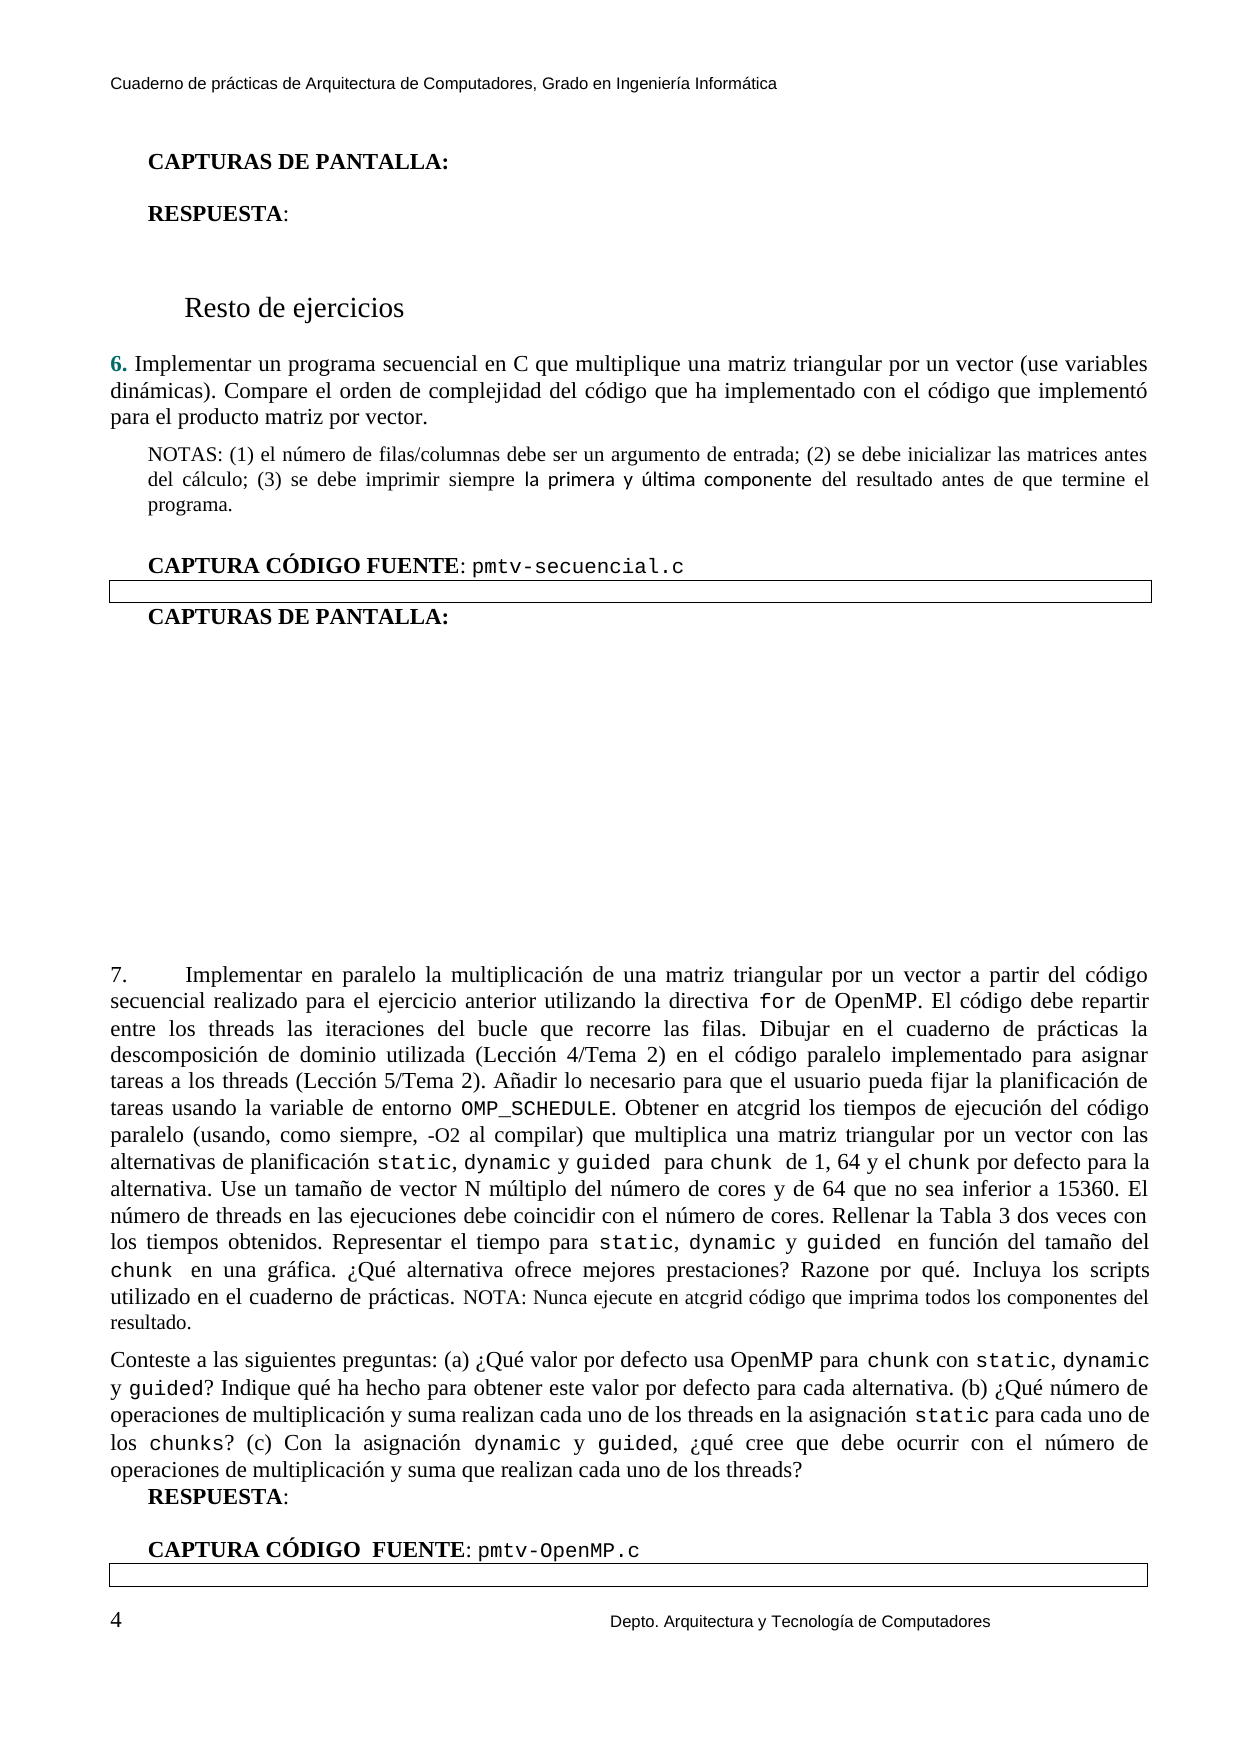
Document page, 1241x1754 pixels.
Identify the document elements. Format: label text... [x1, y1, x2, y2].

table_header [110, 581, 1151, 602]
text CAPTURAS DE PANTALLA: [148, 603, 1150, 629]
subtitle Resto de ejercicios [148, 291, 1150, 324]
text CAPTURA CÓDIGO FUENTE: pmtv-secuencial.c [148, 552, 1150, 580]
list Conteste a las siguientes preguntas: (a) ¿Qué valor por defecto usa OpenMP para chunk con static, dynamic y guided? Indique qué ha hecho para obtener este valor por defecto para cada alternativa. (b) ¿Qué número de operaciones de multiplicación y suma realizan cada uno de los threads en la asignación static para cada uno de los chunks? (c) Con la asignación dynamic y guided, ¿qué cree que debe ocurrir con el número de operaciones de multiplicación y suma que realizan cada uno de los threads? [110, 1346, 1150, 1483]
text CAPTURAS DE PANTALLA: [148, 148, 1150, 174]
table_header [110, 1564, 1147, 1586]
text CAPTURA CÓDIGO FUENTE: pmtv-OpenMP.c [148, 1536, 1150, 1563]
list Implementar en paralelo la multiplicación de una matriz triangular por un vector a partir del código secuencial realizado para el ejercicio anterior utilizando la directiva for de OpenMP. El código debe repartir entre los threads las iteraciones del bucle que recorre las filas. Dibujar en el cuaderno de prácticas la descomposición de dominio utilizada (Lección 4/Tema 2) en el código paralelo implementado para asignar tareas a los threads (Lección 5/Tema 2). Añadir lo necesario para que el usuario pueda fijar la planificación de tareas usando la variable de entorno OMP_SCHEDULE. Obtener en atcgrid los tiempos de ejecución del código paralelo (usando, como siempre, -O2 al compilar) que multiplica una matriz triangular por un vector con las alternativas de planificación static, dynamic y guided para chunk de 1, 64 y el chunk por defecto para la alternativa. Use un tamaño de vector N múltiplo del número de cores y de 64 que no sea inferior a 15360. El número de threads en las ejecuciones debe coincidir con el número de cores. Rellenar la Tabla 3 dos veces con los tiempos obtenidos. Representar el tiempo para static, dynamic y guided en función del tamaño del chunk en una gráfica. ¿Qué alternativa ofrece mejores prestaciones? Razone por qué. Incluya los scripts utilizado en el cuaderno de prácticas. NOTA: Nunca ejecute en atcgrid código que imprima todos los componentes del resultado. [110, 961, 1150, 1334]
list 6. Implementar un programa secuencial en C que multiplique una matriz triangular por un vector (use variables dinámicas). Compare el orden de complejidad del código que ha implementado con el código que implementó para el producto matriz por vector. [110, 350, 1150, 429]
text RESPUESTA: [148, 1483, 1150, 1509]
list NOTAS: (1) el número de filas/columnas debe ser un argumento de entrada; (2) se debe inicializar las matrices antes del cálculo; (3) se debe imprimir siempre la primera y última componente del resultado antes de que termine el programa. [148, 442, 1150, 516]
text RESPUESTA: [148, 200, 1150, 227]
